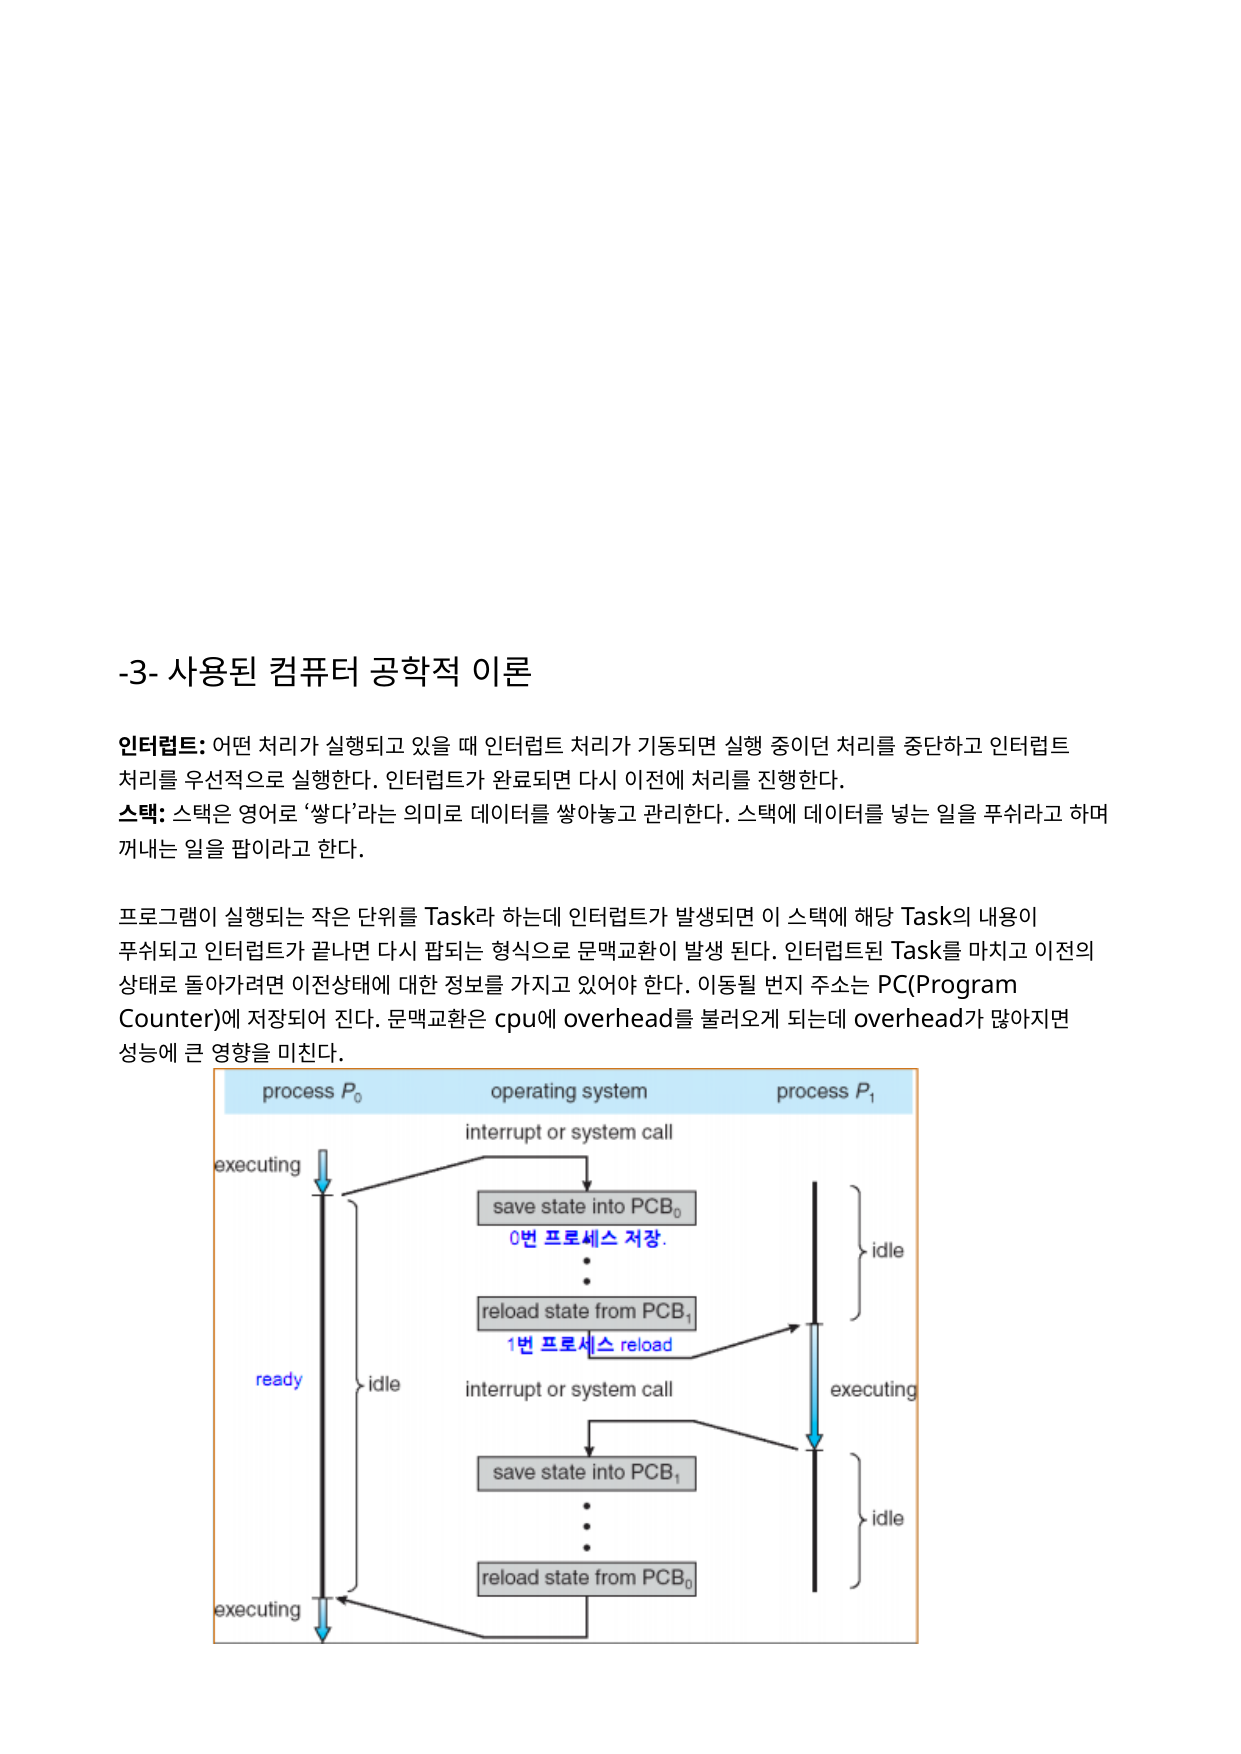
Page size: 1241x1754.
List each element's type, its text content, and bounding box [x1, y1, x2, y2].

text -3- 사용된 컴퓨터 공학적 이론 [118, 646, 1122, 694]
picture [212, 1068, 919, 1644]
text 프로그램이 실행되는 작은 단위를 Task라 하는데 인터럽트가 발생되면 이 스택에 해당 Task의 내용이 푸쉬되고 인터럽트가 끝나면 다시 팝되는 형식으로 문맥교환이 발생 된다. 인터럽트된 Task를 마치고 이전의 상태로 돌아가려면 이전상태에 대한 정보를 가지고 있어야 한다. 이동될 번지 주소는 PC(Program Counter)에 저장되어 진다. 문맥교환은 cpu에 overhead를 불러오게 되는데 overhead가 많아지면 성능에 큰 영향을 미친다. [118, 898, 1122, 1069]
text 스택: 스택은 영어로 ‘쌓다’라는 의미로 데이터를 쌓아놓고 관리한다. 스택에 데이터를 넣는 일을 푸쉬라고 하며 꺼내는 일을 팝이라고 한다. [118, 796, 1122, 864]
text 인터럽트: 어떤 처리가 실행되고 있을 때 인터럽트 처리가 기동되면 실행 중이던 처리를 중단하고 인터럽트 처리를 우선적으로 실행한다. 인터럽트가 완료되면 다시 이전에 처리를 진행한다. [118, 728, 1122, 796]
